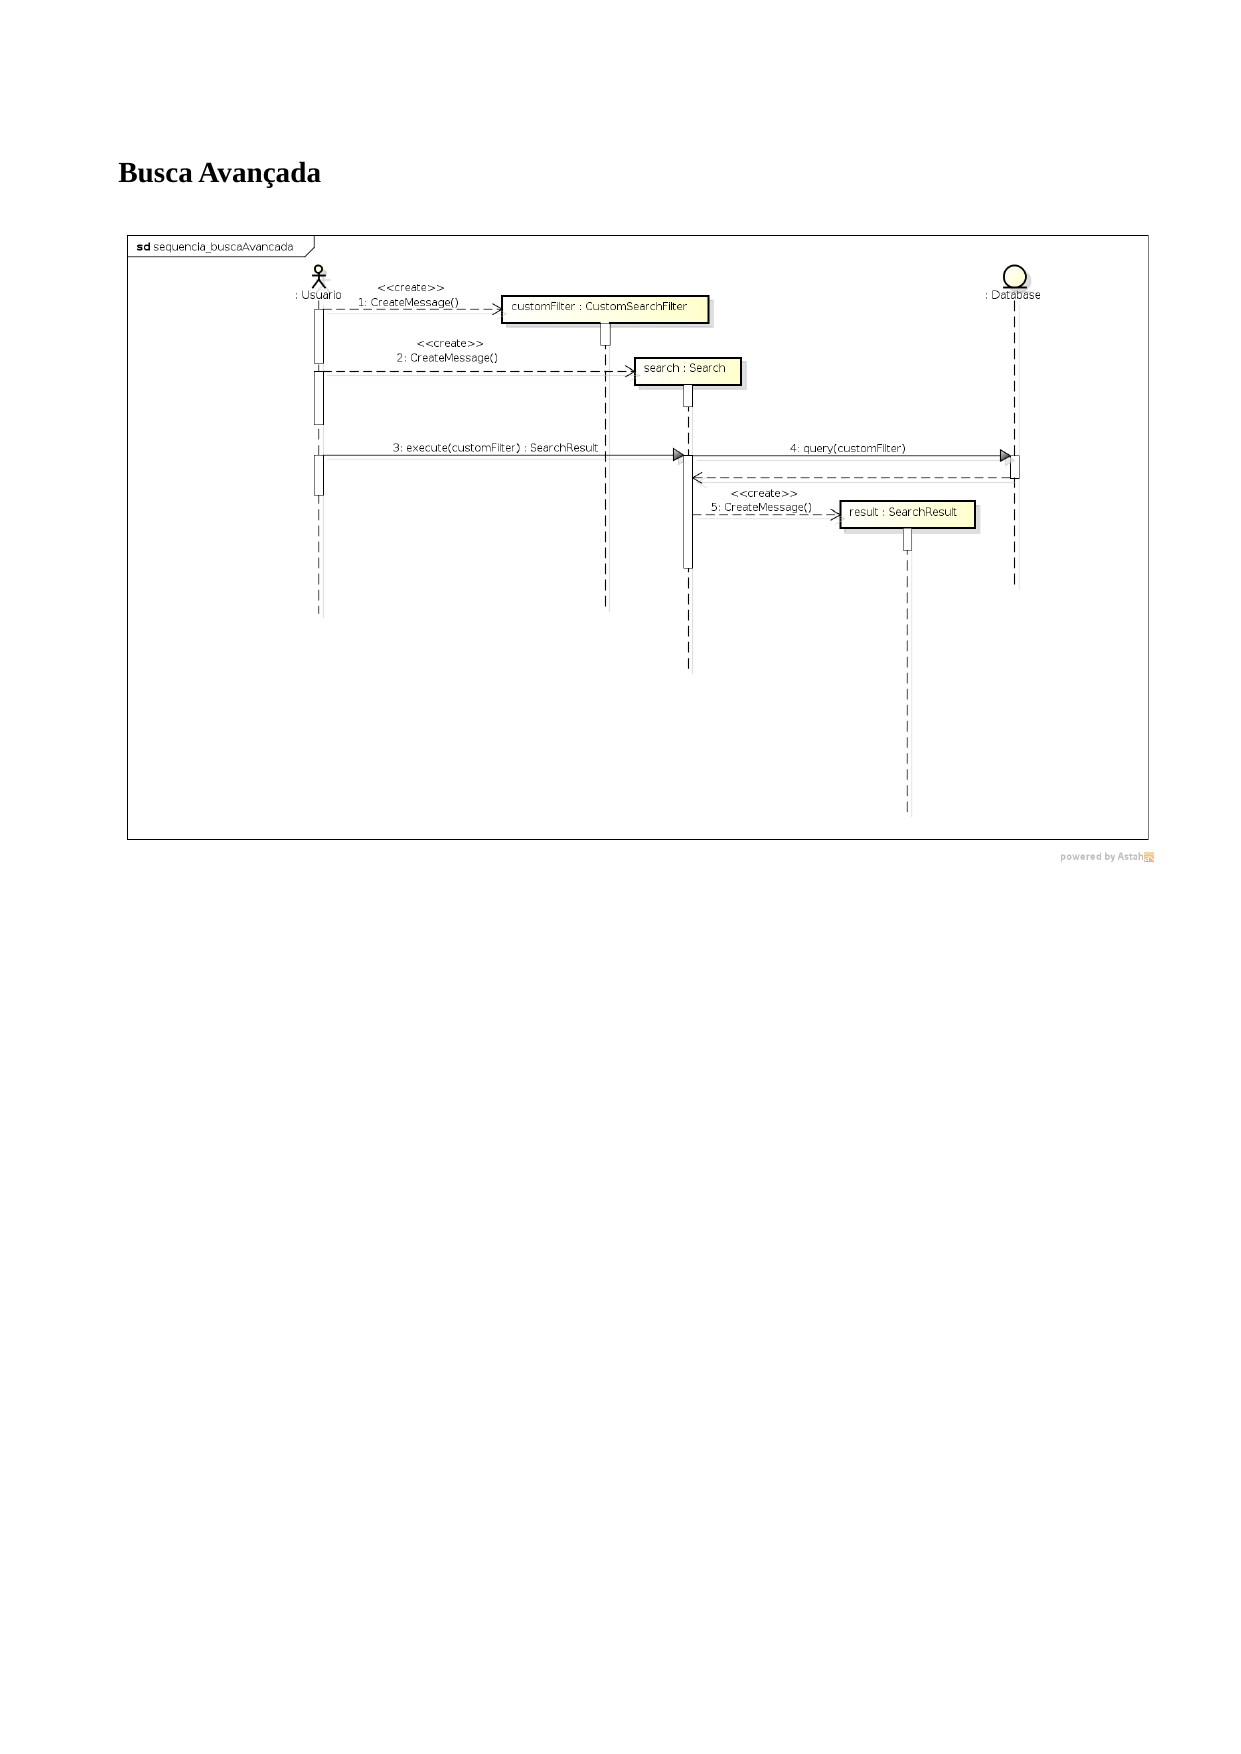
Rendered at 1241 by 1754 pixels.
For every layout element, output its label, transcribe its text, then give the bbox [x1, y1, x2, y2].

subtitle Busca Avançada [118, 156, 1122, 189]
picture [118, 226, 1157, 865]
